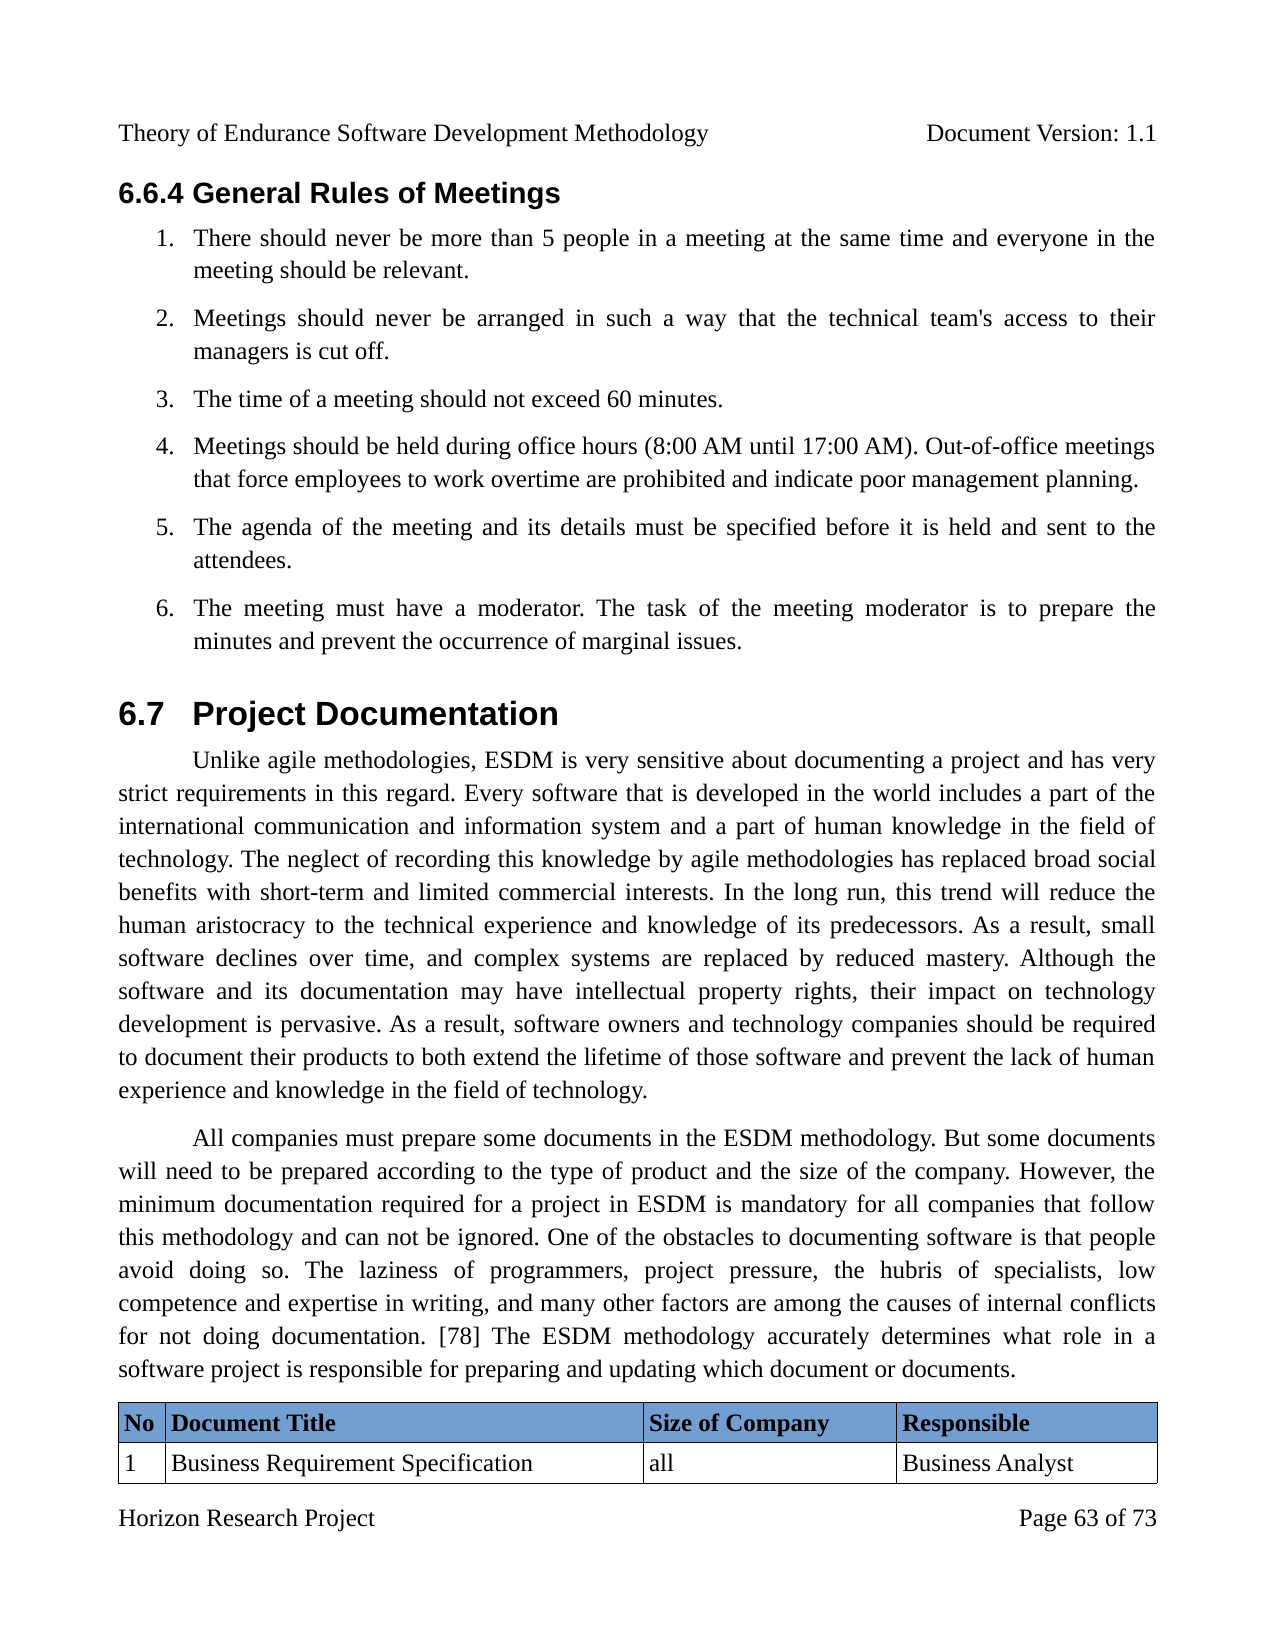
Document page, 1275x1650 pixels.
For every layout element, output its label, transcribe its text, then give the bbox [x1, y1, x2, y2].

list The time of a meeting should not exceed 60 minutes. [156, 384, 1157, 413]
table_cell all [644, 1443, 896, 1482]
list Meetings should never be arranged in such a way that the technical team's access to their managers is cut off. [156, 303, 1157, 365]
subtitle Project Documentation [118, 694, 1157, 733]
text Unlike agile methodologies, ESDM is very sensitive about documenting a project and has very strict requirements in this regard. Every software that is developed in the world includes a part of the international communication and information system and a part of human knowledge in the field of technology. The neglect of recording this knowledge by agile methodologies has replaced broad social benefits with short-term and limited commercial interests. In the long run, this trend will reduce the human aristocracy to the technical experience and knowledge of its predecessors. As a result, small software declines over time, and complex systems are replaced by reduced mastery. Although the software and its documentation may have intellectual property rights, their impact on technology development is pervasive. As a result, software owners and technology companies should be required to document their products to both extend the lifetime of those software and prevent the lack of human experience and knowledge in the field of technology. [118, 745, 1157, 1104]
text All companies must prepare some documents in the ESDM methodology. But some documents will need to be prepared according to the type of product and the size of the company. However, the minimum documentation required for a project in ESDM is mandatory for all companies that follow this methodology and can not be ignored. One of the obstacles to documenting software is that people avoid doing so. The laziness of programmers, project pressure, the hubris of specialists, low competence and expertise in writing, and many other factors are among the causes of internal conflicts for not doing documentation. [78] The ESDM methodology accurately determines what role in a software project is responsible for preparing and updating which document or documents. [118, 1123, 1157, 1383]
list The agenda of the meeting and its details must be specified before it is held and sent to the attendees. [156, 512, 1157, 574]
table_cell 1 [119, 1443, 165, 1482]
table_header Size of Company [644, 1403, 896, 1442]
table_cell Business Requirement Specification [166, 1443, 643, 1482]
subtitle General Rules of Meetings [118, 176, 1157, 210]
table_header No [119, 1403, 165, 1442]
table_header Document Title [166, 1403, 643, 1442]
list Meetings should be held during office hours (8:00 AM until 17:00 AM). Out-of-office meetings that force employees to work overtime are prohibited and indicate poor management planning. [156, 431, 1157, 493]
list The meeting must have a moderator. The task of the meeting moderator is to prepare the minutes and prevent the occurrence of marginal issues. [156, 593, 1157, 654]
table_header Responsible [897, 1403, 1157, 1442]
list There should never be more than 5 people in a meeting at the same time and everyone in the meeting should be relevant. [156, 223, 1157, 284]
table_cell Business Analyst [897, 1443, 1157, 1482]
